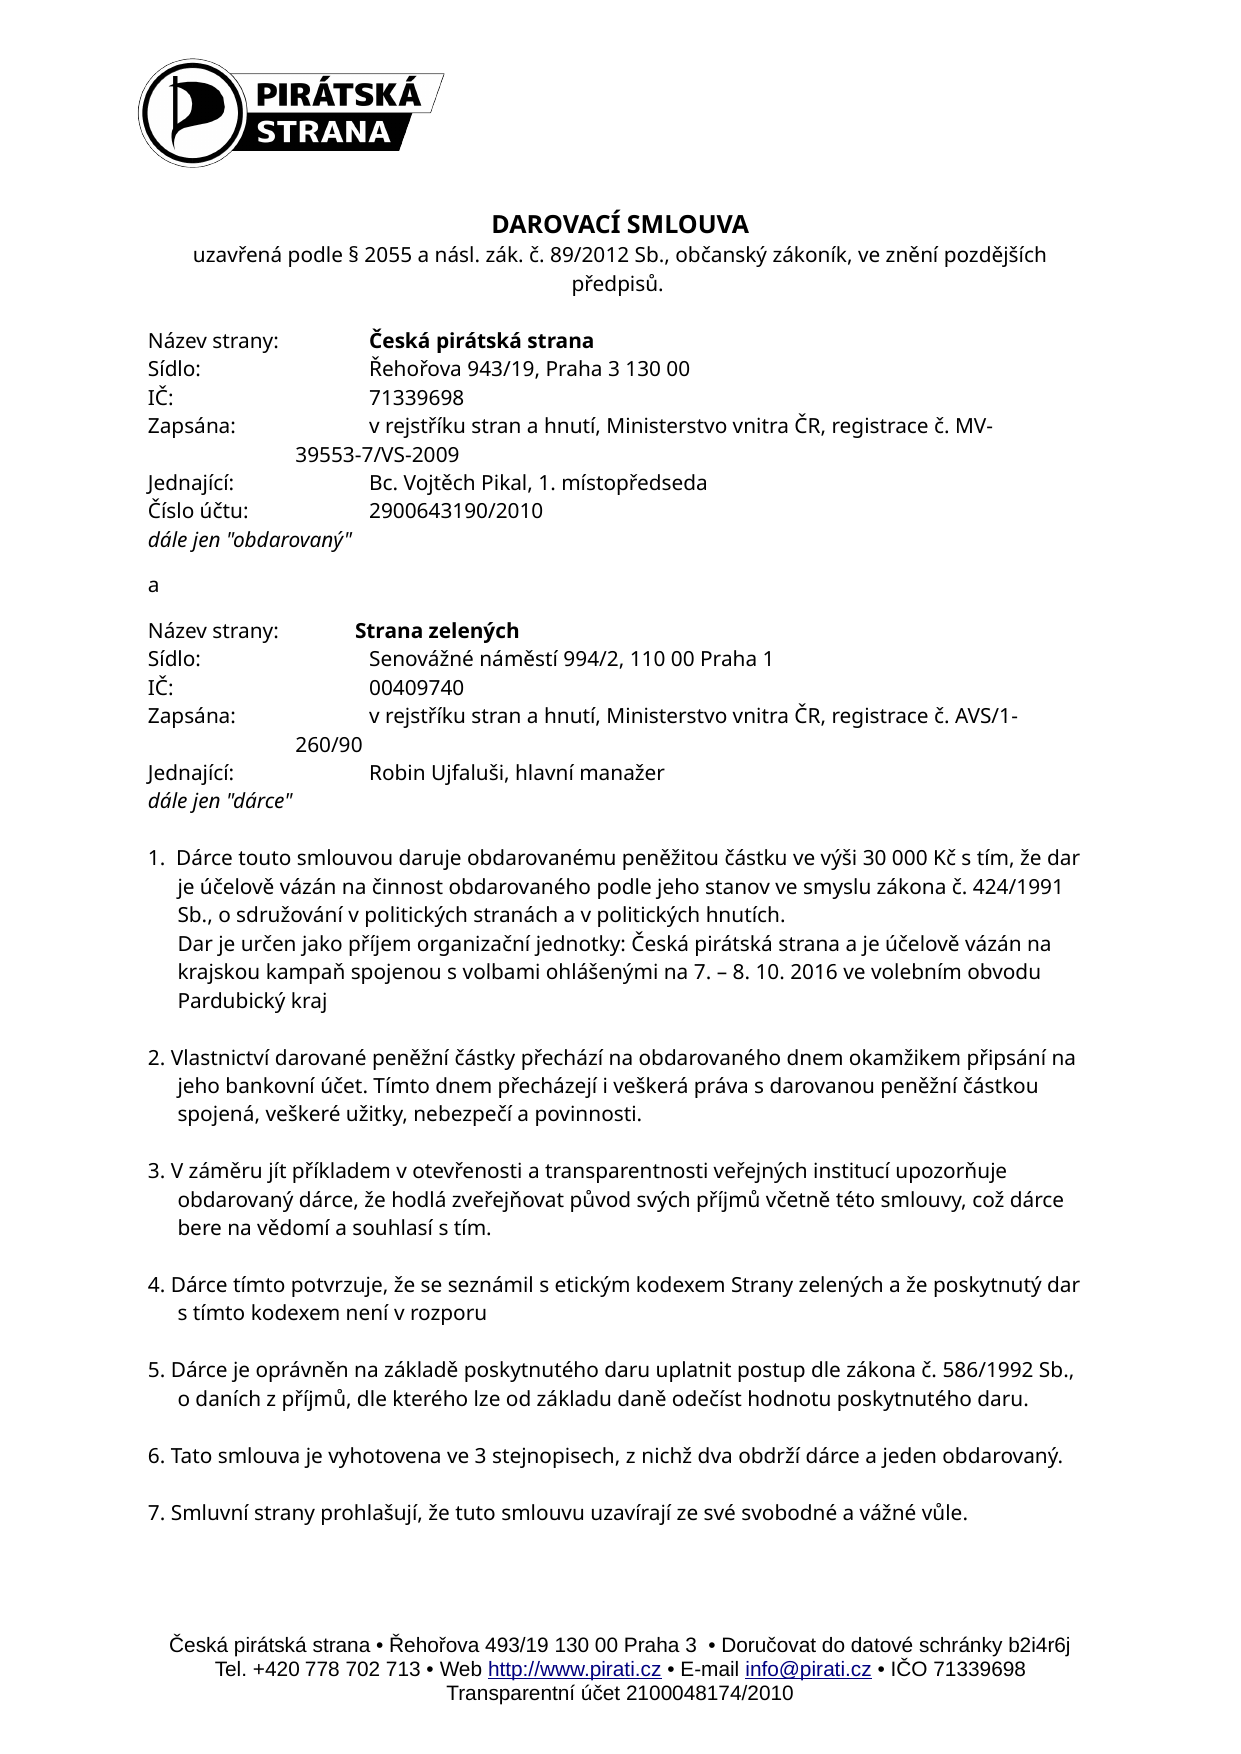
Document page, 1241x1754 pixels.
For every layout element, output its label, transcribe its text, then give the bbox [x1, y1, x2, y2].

text 4. Dárce tímto potvrzuje, že se seznámil s etickým kodexem Strany zelených a že poskytnutý dar s tímto kodexem není v rozporu [148, 1270, 1093, 1327]
text Zapsána: v rejstříku stran a hnutí, Ministerstvo vnitra ČR, registrace č. AVS/1- 260/90 [148, 701, 1093, 758]
text Sídlo: Senovážné náměstí 994/2, 110 00 Praha 1 [148, 644, 1093, 673]
text Zapsána: v rejstříku stran a hnutí, Ministerstvo vnitra ČR, registrace č. MV- 39553-7/VS-2009 [148, 411, 1093, 468]
text 6. Tato smlouva je vyhotovena ve 3 stejnopisech, z nichž dva obdrží dárce a jeden obdarovaný. [148, 1441, 1093, 1469]
text 3. V záměru jít příkladem v otevřenosti a transparentnosti veřejných institucí upozorňuje obdarovaný dárce, že hodlá zveřejňovat původ svých příjmů včetně této smlouvy, což dárce bere na vědomí a souhlasí s tím. [148, 1156, 1093, 1242]
text Číslo účtu: 2900643190/2010 [148, 497, 1093, 525]
text Název strany: Strana zelených [148, 616, 1093, 644]
title Darovací smlouva [148, 207, 1093, 241]
picture [123, 43, 459, 182]
text 5. Dárce je oprávněn na základě poskytnutého daru uplatnit postup dle zákona č. 586/1992 Sb., o daních z příjmů, dle kterého lze od základu daně odečíst hodnotu poskytnutého daru. [148, 1355, 1093, 1412]
text a [148, 571, 1093, 599]
text Jednající: Bc. Vojtěch Pikal, 1. místopředseda [148, 468, 1093, 497]
subtitle Název strany: Česká pirátská strana [148, 326, 1093, 354]
text dále jen "dárce" [148, 787, 1093, 815]
text IČ: 00409740 [148, 673, 1093, 701]
text uzavřená podle § 2055 a násl. zák. č. 89/2012 Sb., občanský zákoník, ve znění pozdějších předpisů. [148, 241, 1093, 297]
text 1. Dárce touto smlouvou daruje obdarovanému peněžitou částku ve výši 30 000 Kč s tím, že dar je účelově vázán na činnost obdarovaného podle jeho stanov ve smyslu zákona č. 424/1991 Sb., o sdružování v politických stranách a v politických hnutích. Dar je určen jako příjem organizační jednotky: Česká pirátská strana a je účelově vázán na krajskou kampaň spojenou s volbami ohlášenými na 7. – 8. 10. 2016 ve volebním obvodu Pardubický kraj [148, 843, 1093, 1014]
text Sídlo: Řehořova 943/19, Praha 3 130 00 [148, 354, 1093, 383]
text 7. Smluvní strany prohlašují, že tuto smlouvu uzavírají ze své svobodné a vážné vůle. [148, 1498, 1093, 1526]
text Jednající: Robin Ujfaluši, hlavní manažer [148, 758, 1093, 787]
text dále jen "obdarovaný" [148, 525, 1093, 553]
text IČ: 71339698 [148, 383, 1093, 411]
text 2. Vlastnictví darované peněžní částky přechází na obdarovaného dnem okamžikem připsání na jeho bankovní účet. Tímto dnem přecházejí i veškerá práva s darovanou peněžní částkou spojená, veškeré užitky, nebezpečí a povinnosti. [148, 1043, 1093, 1128]
